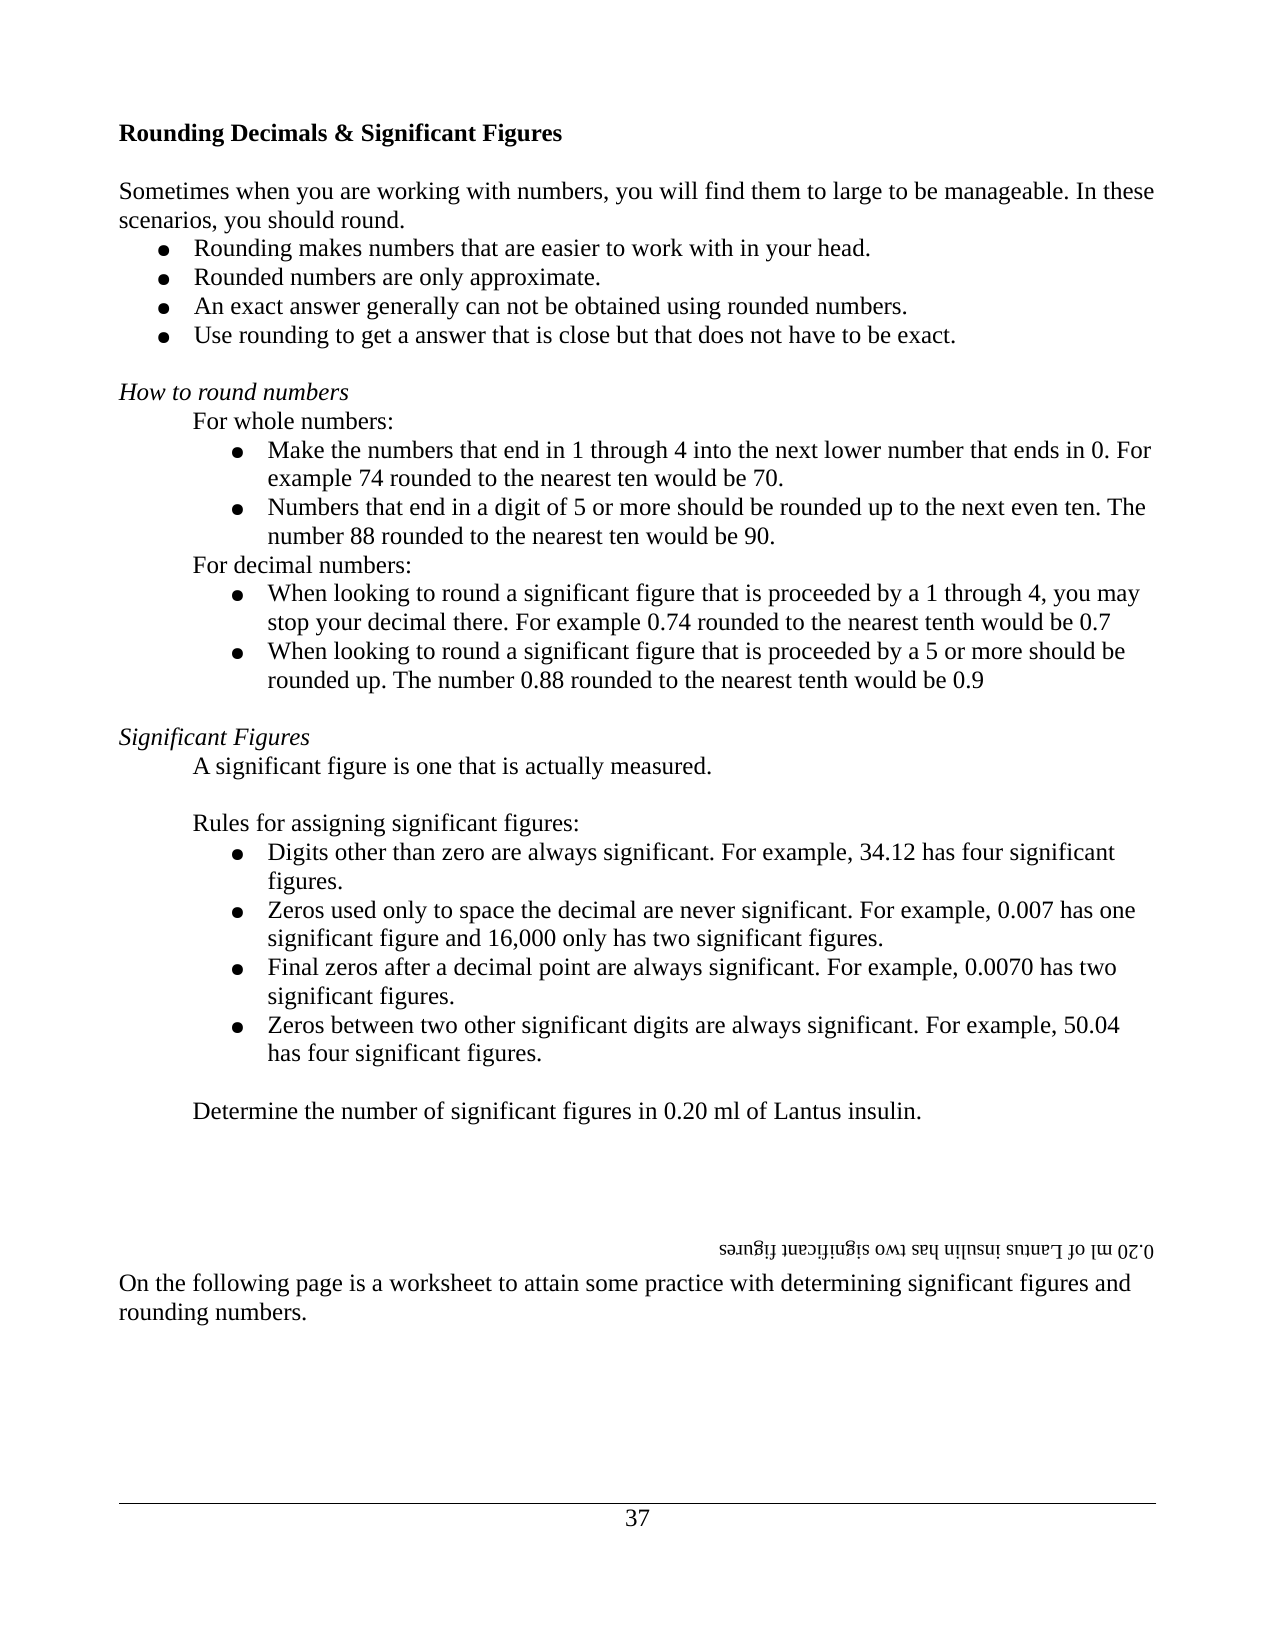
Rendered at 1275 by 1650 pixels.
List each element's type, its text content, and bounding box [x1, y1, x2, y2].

list Final zeros after a decimal point are always significant. For example, 0.0070 has two significant figures. [230, 952, 1156, 1010]
list Rounded numbers are only approximate. [156, 262, 1156, 291]
text On the following page is a worksheet to attain some practice with determining significant figures and rounding numbers. [118, 1268, 1156, 1326]
text Rounding Decimals & Significant Figures [118, 118, 1156, 147]
list Zeros used only to space the decimal are never significant. For example, 0.007 has one significant figure and 16,000 only has two significant figures. [230, 895, 1156, 952]
list Digits other than zero are always significant. For example, 34.12 has four significant figures. [230, 837, 1156, 895]
text For decimal numbers: [192, 550, 1156, 578]
list When looking to round a significant figure that is proceeded by a 1 through 4, you may stop your decimal there. For example 0.74 rounded to the nearest tenth would be 0.7 [230, 578, 1156, 636]
text For whole numbers: [192, 406, 1156, 435]
list Use rounding to get a answer that is close but that does not have to be exact. [156, 320, 1156, 348]
text Rules for assigning significant figures: [192, 808, 1156, 837]
text Significant Figures [118, 722, 1156, 751]
text A significant figure is one that is actually measured. [192, 751, 1156, 780]
text How to round numbers [118, 377, 1156, 406]
list An exact answer generally can not be obtained using rounded numbers. [156, 291, 1156, 320]
list Make the numbers that end in 1 through 4 into the next lower number that ends in 0. For example 74 rounded to the nearest ten would be 70. [230, 435, 1156, 492]
list Rounding makes numbers that are easier to work with in your head. [156, 233, 1156, 262]
text Sometimes when you are working with numbers, you will find them to large to be manageable. In these scenarios, you should round. [118, 176, 1156, 233]
text Determine the number of significant figures in 0.20 ml of Lantus insulin. [192, 1096, 1156, 1125]
list Numbers that end in a digit of 5 or more should be rounded up to the next even ten. The number 88 rounded to the nearest ten would be 90. [230, 492, 1156, 550]
list When looking to round a significant figure that is proceeded by a 5 or more should be rounded up. The number 0.88 rounded to the nearest tenth would be 0.9 [230, 636, 1156, 693]
list Zeros between two other significant digits are always significant. For example, 50.04 has four significant figures. [230, 1010, 1156, 1067]
